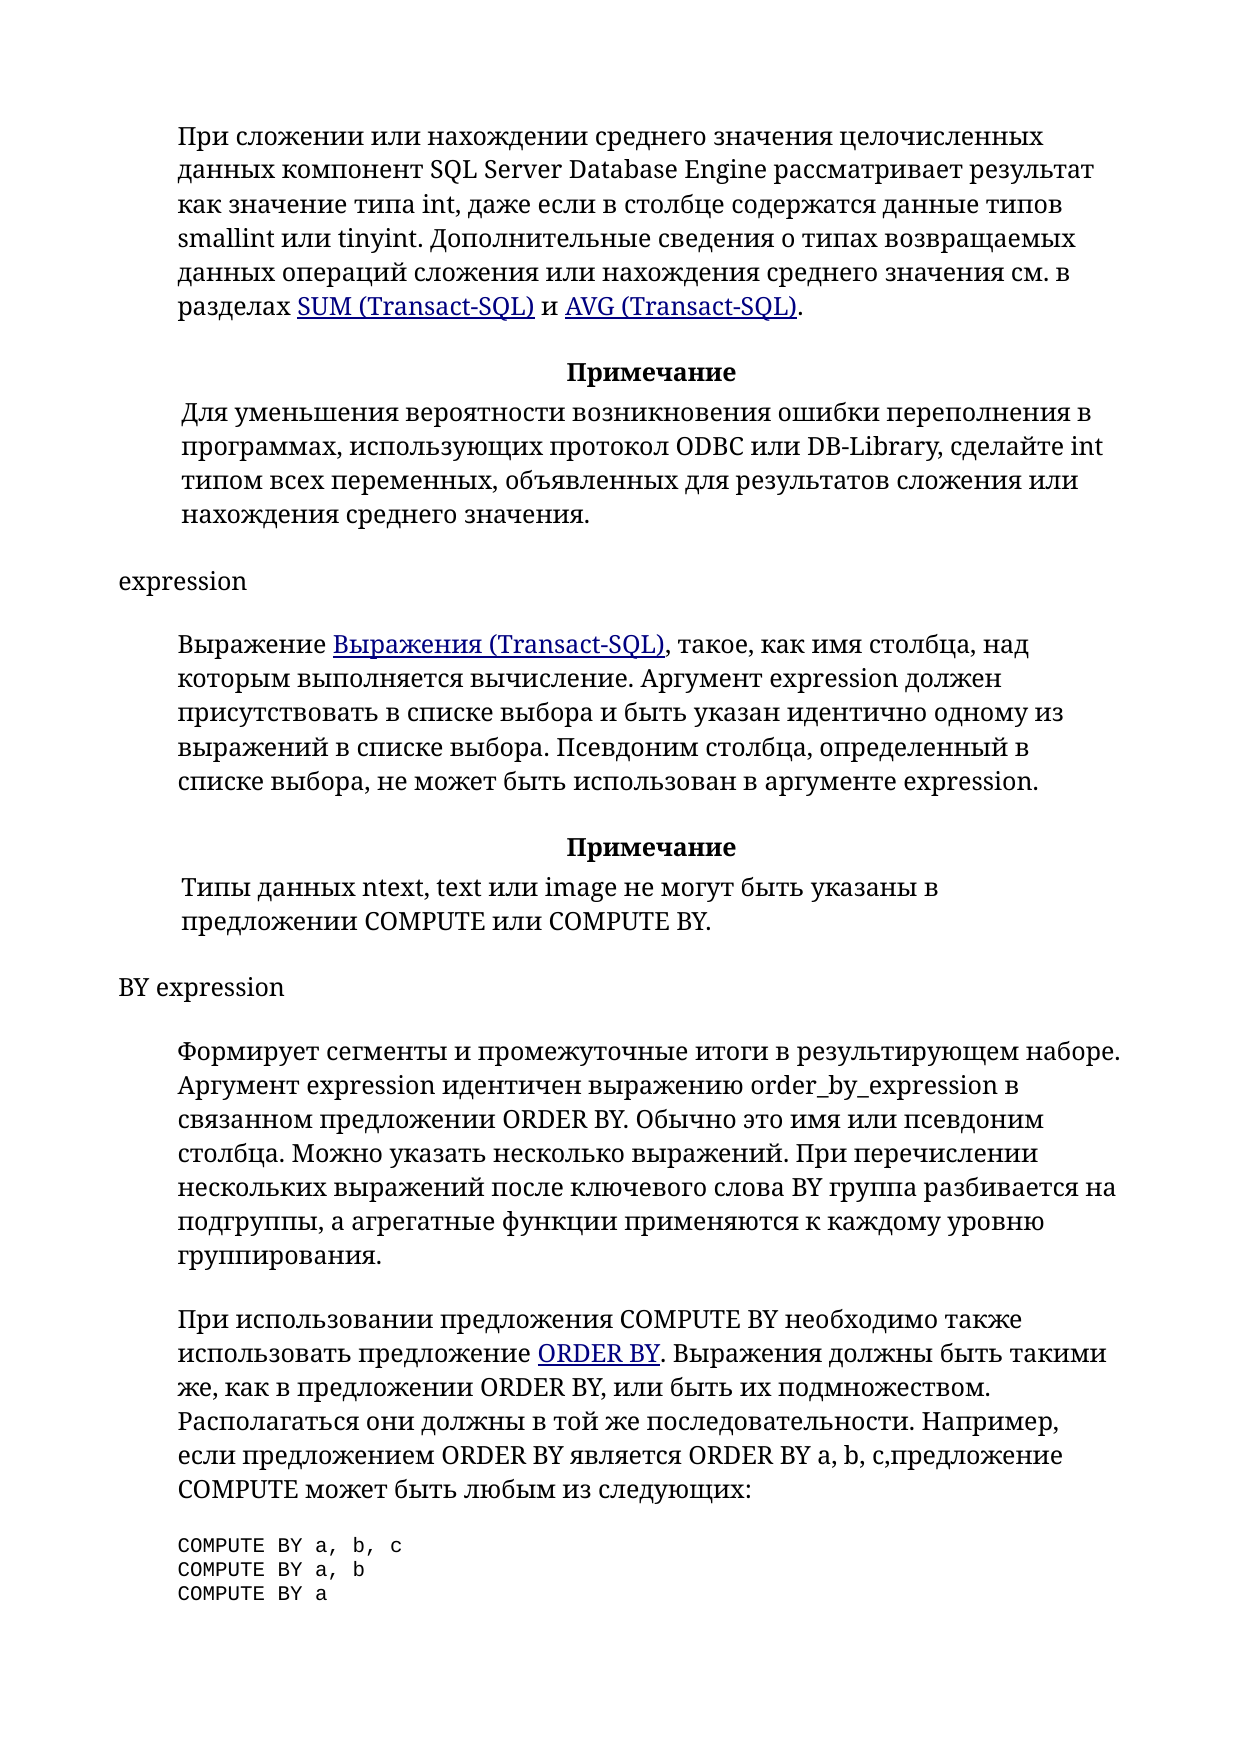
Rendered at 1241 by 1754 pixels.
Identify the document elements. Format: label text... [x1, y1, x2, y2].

text COMPUTE BY a, b [177, 1559, 1122, 1583]
list При сложении или нахождении среднего значения целочисленных данных компонент SQL Server Database Engine рассматривает результат как значение типа int, даже если в столбце содержатся данные типов smallint или tinyint. Дополнительные сведения о типах возвращаемых данных операций сложения или нахождения среднего значения см. в разделах SUM (Transact-SQL) и AVG (Transact-SQL). [177, 118, 1122, 322]
text COMPUTE BY a [177, 1583, 1122, 1606]
subtitle expression [118, 563, 1122, 597]
table_header Примечание [178, 352, 1122, 392]
list При использовании предложения COMPUTE BY необходимо также использовать предложение ORDER BY. Выражения должны быть такими же, как в предложении ORDER BY, или быть их подмножеством. Располагаться они должны в той же последовательности. Например, если предложением ORDER BY является ORDER BY a, b, c,предложение COMPUTE может быть любым из следующих: [177, 1302, 1122, 1506]
list Выражение Выражения (Transact-SQL), такое, как имя столбца, над которым выполняется вычисление. Аргумент expression должен присутствовать в списке выбора и быть указан идентично одному из выражений в списке выбора. Псевдоним столбца, определенный в списке выбора, не может быть использован в аргументе expression. [177, 627, 1122, 797]
list Формирует сегменты и промежуточные итоги в результирующем наборе. Аргумент expression идентичен выражению order_by_expression в связанном предложении ORDER BY. Обычно это имя или псевдоним столбца. Можно указать несколько выражений. При перечислении нескольких выражений после ключевого слова BY группа разбивается на подгруппы, а агрегатные функции применяются к каждому уровню группирования. [177, 1034, 1122, 1272]
table_header Примечание [178, 827, 1122, 867]
subtitle BY expression [118, 970, 1122, 1004]
table_cell Типы данных ntext, text или image не могут быть указаны в предложении COMPUTE или COMPUTE BY. [178, 867, 1122, 970]
text COMPUTE BY a, b, c [177, 1535, 1122, 1559]
table_cell Для уменьшения вероятности возникновения ошибки переполнения в программах, использующих протокол ODBC или DB-Library, сделайте int типом всех переменных, объявленных для результатов сложения или нахождения среднего значения. [178, 392, 1122, 563]
